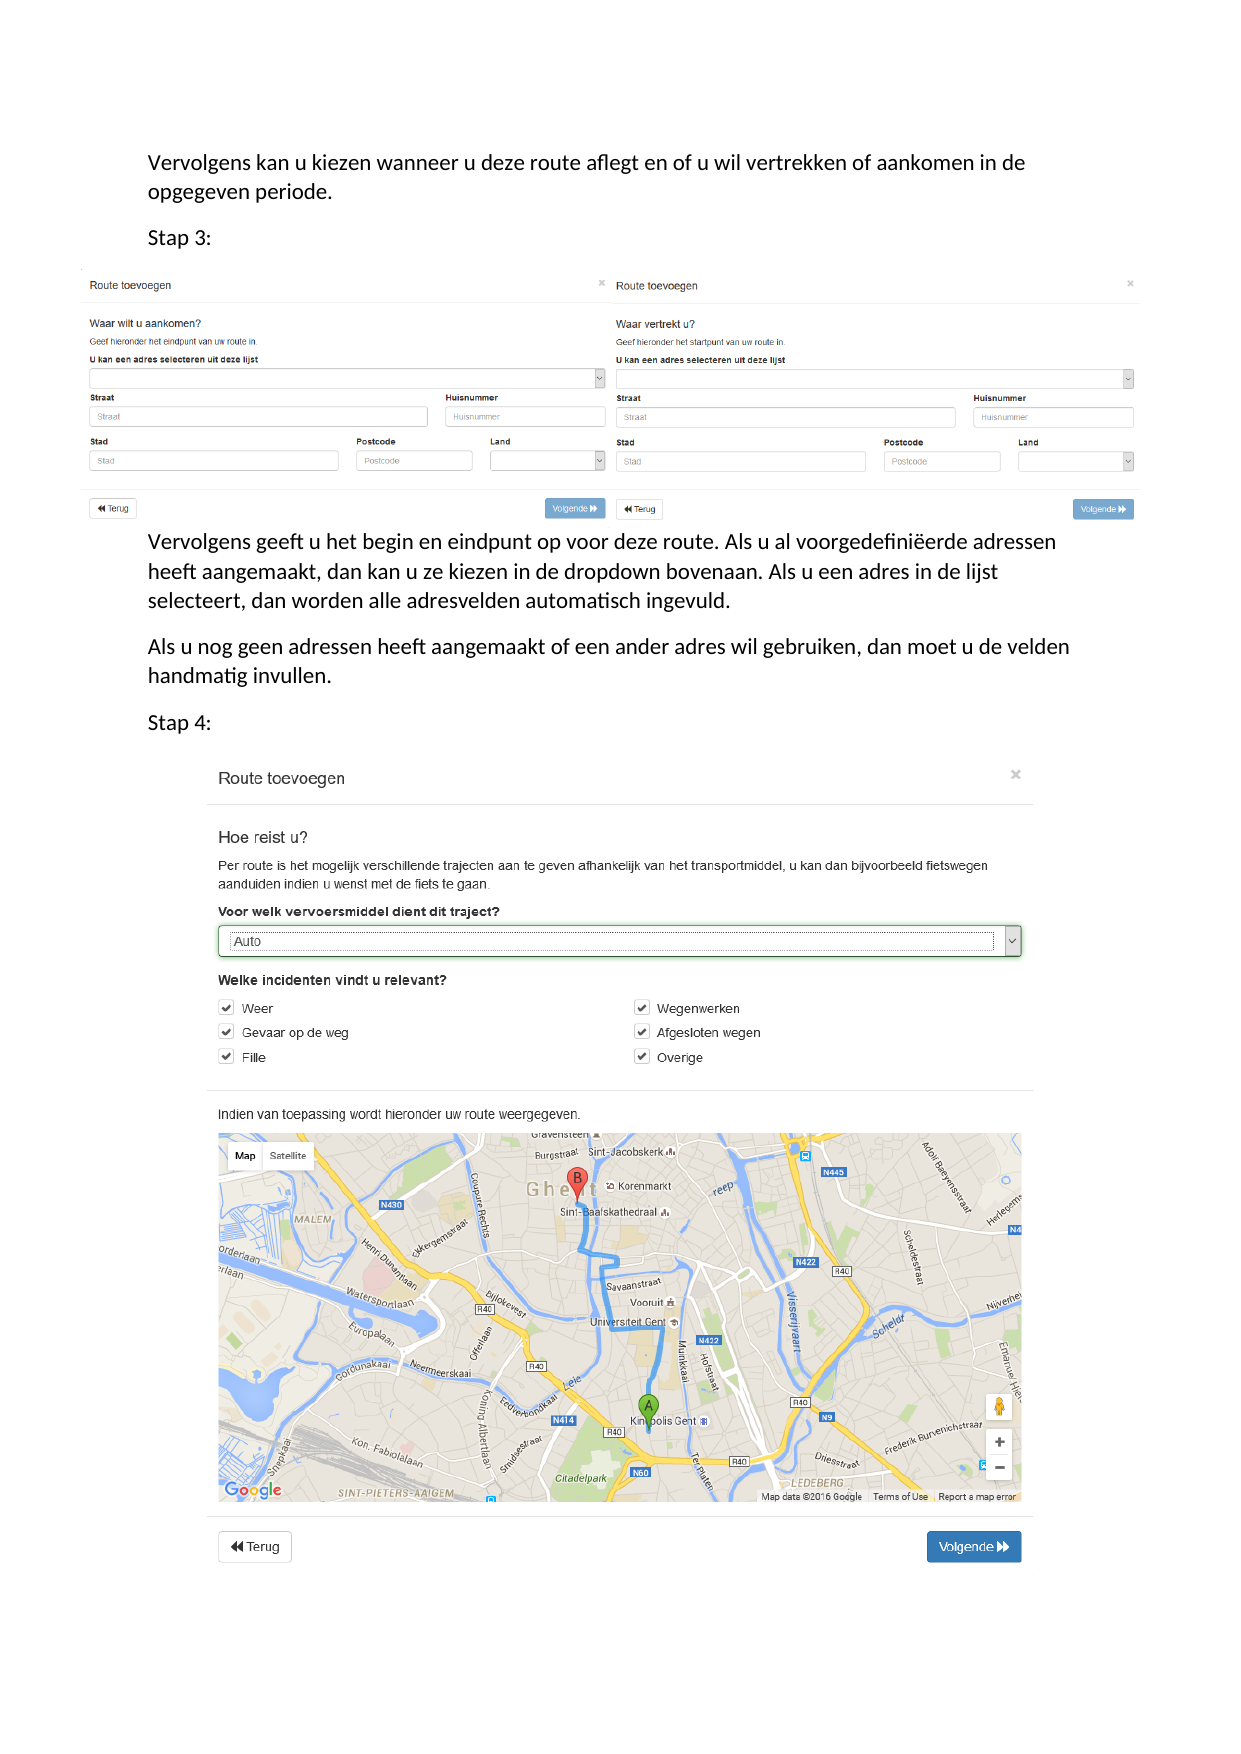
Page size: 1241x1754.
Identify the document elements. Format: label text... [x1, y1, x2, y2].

text Vervolgens geeft u het begin en eindpunt op voor deze route. Als u al voorgedefiniëerde adressen heeft aangemaakt, dan kan u ze kiezen in de dropdown bovenaan. Als u een adres in de lijst selecteert, dan worden alle adresvelden automatisch ingevuld. [148, 526, 1093, 614]
text Vervolgens kan u kiezen wanneer u deze route aflegt en of u wil vertrekken of aankomen in de opgegeven periode. [148, 148, 1093, 205]
text Als u nog geen adressen heeft aangemaakt of een ander adres wil gebruiken, dan moet u de velden handmatig invullen. [148, 632, 1093, 690]
text Stap 3: [148, 223, 1093, 251]
text Stap 4: [148, 708, 1093, 736]
